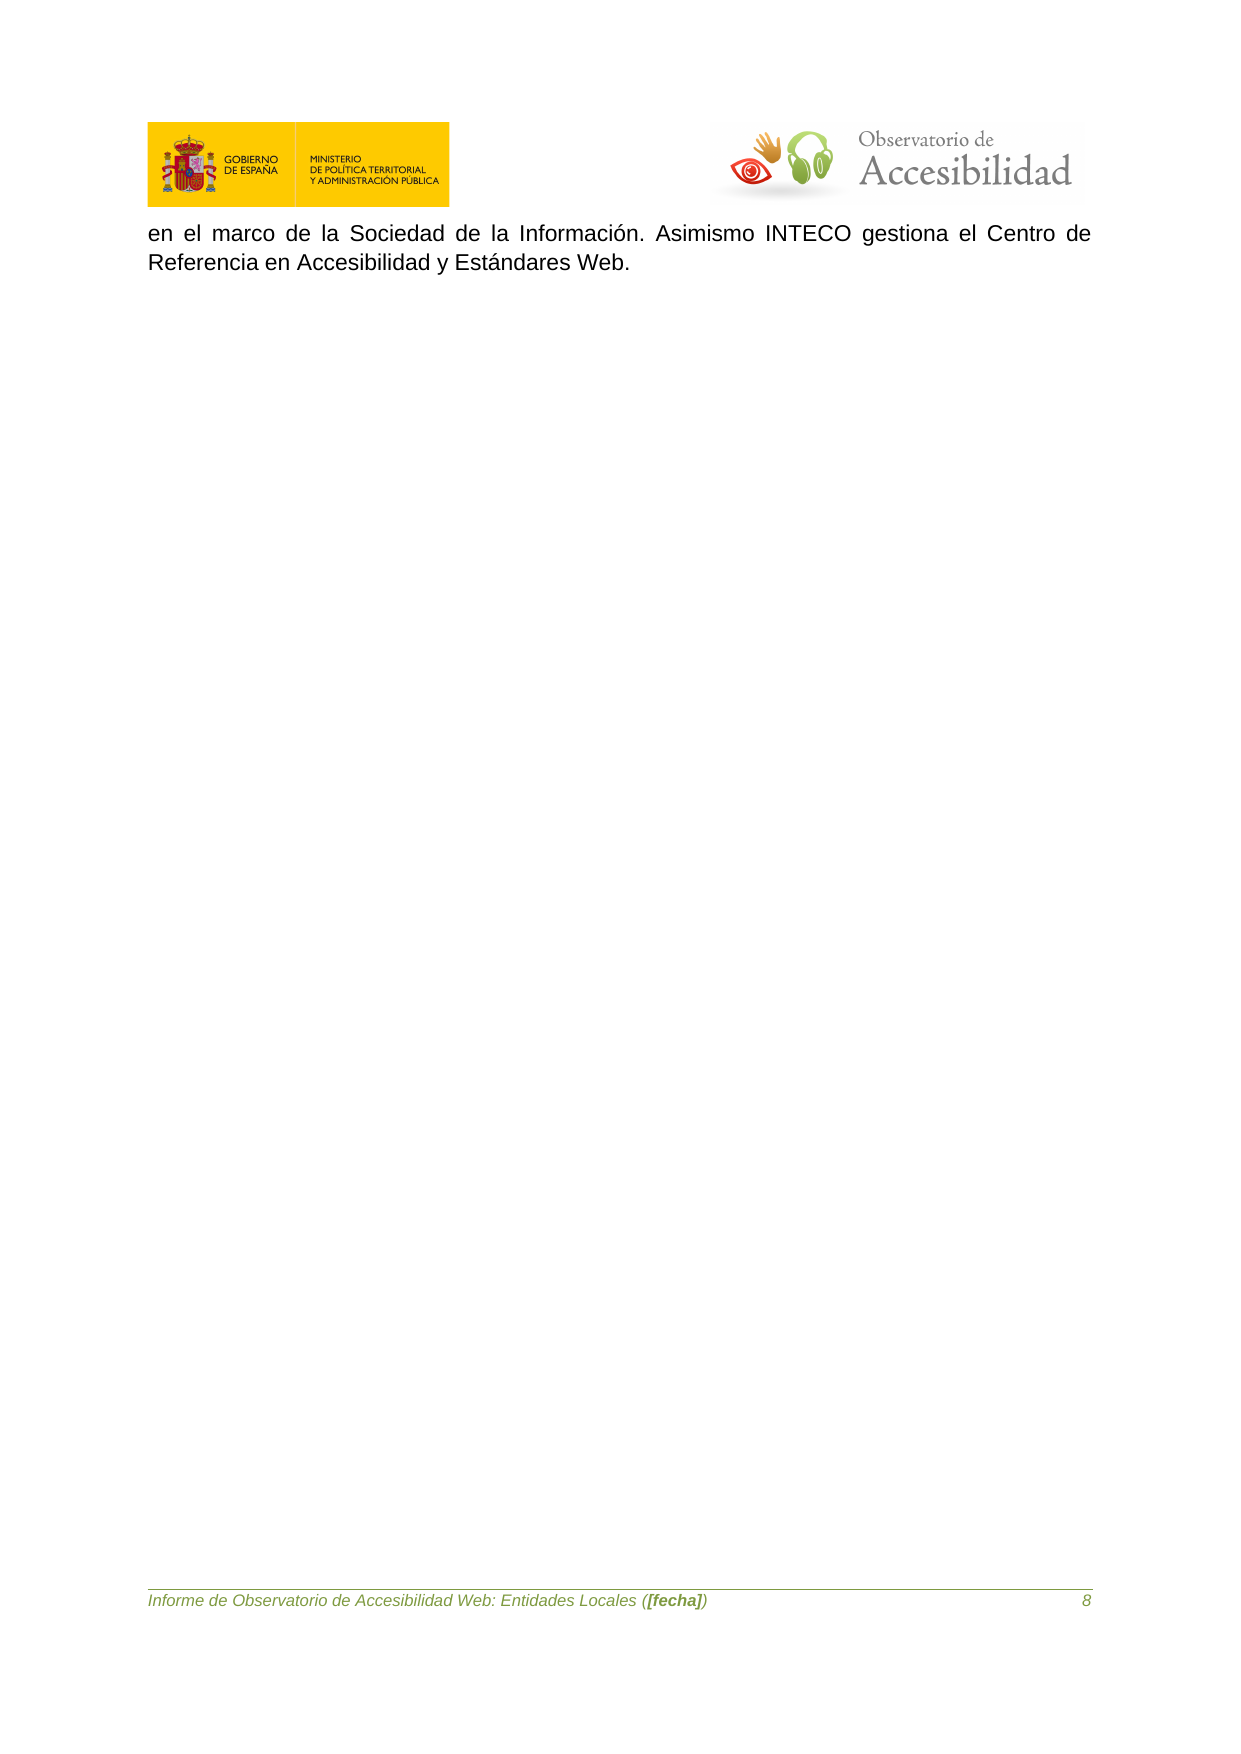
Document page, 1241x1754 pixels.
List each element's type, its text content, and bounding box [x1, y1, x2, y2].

text en el marco de la Sociedad de la Información. Asimismo INTECO gestiona el Centro de Referencia en Accesibilidad y Estándares Web. [148, 220, 1092, 275]
